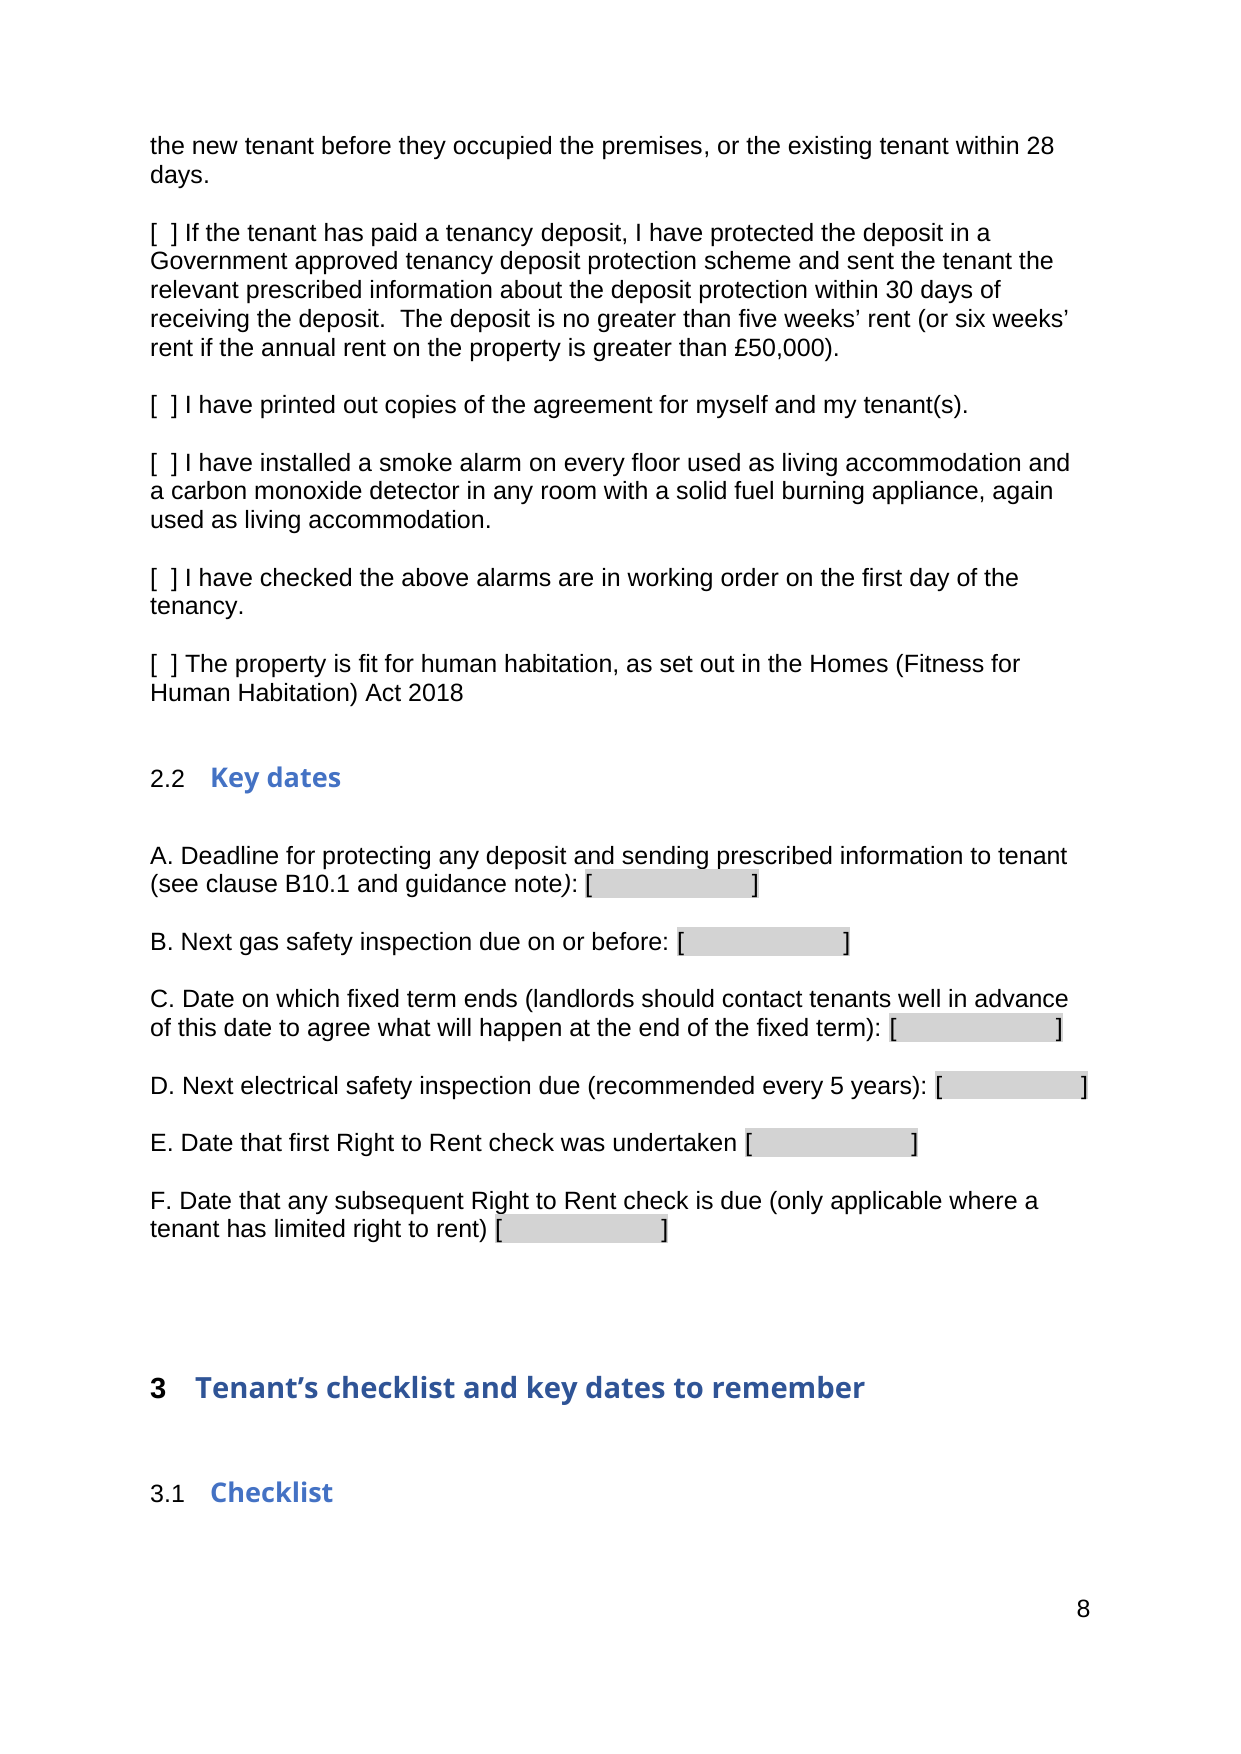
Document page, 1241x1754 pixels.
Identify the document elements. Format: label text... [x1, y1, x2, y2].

text [ ] I have printed out copies of the agreement for myself and my tenant(s). [150, 390, 1090, 419]
subtitle Key dates [150, 758, 1090, 795]
text [ ] If the tenant has paid a tenancy deposit, I have protected the deposit in a Government approved tenancy deposit protection scheme and sent the tenant the relevant prescribed information about the deposit protection within 30 days of receiving the deposit. The deposit is no greater than five weeks’ rent (or six weeks’ rent if the annual rent on the property is greater than £50,000). [150, 217, 1090, 361]
text F. Date that any subsequent Right to Rent check is due (only applicable where a tenant has limited right to rent) [ ] [150, 1186, 1090, 1243]
text the new tenant before they occupied the premises, or the existing tenant within 28 days. [150, 131, 1090, 189]
text A. Deadline for protecting any deposit and sending prescribed information to tenant (see clause B10.1 and guidance note): [ ] [150, 841, 1090, 898]
text [ ] I have checked the above alarms are in working order on the first day of the tenancy. [150, 562, 1090, 620]
text C. Date on which fixed term ends (landlords should contact tenants well in advance of this date to agree what will happen at the end of the fixed term): [ ] [150, 984, 1090, 1042]
subtitle Tenant’s checklist and key dates to remember [150, 1368, 1090, 1407]
text [ ] I have installed a smoke alarm on every floor used as living accommodation and a carbon monoxide detector in any room with a solid fuel burning appliance, again used as living accommodation. [150, 447, 1090, 534]
text E. Date that first Right to Rent check was undertaken [ ] [150, 1128, 1090, 1157]
text B. Next gas safety inspection due on or before: [ ] [150, 927, 1090, 956]
text D. Next electrical safety inspection due (recommended every 5 years): [ ] [150, 1071, 1090, 1099]
text [ ] The property is fit for human habitation, as set out in the Homes (Fitness for Human Habitation) Act 2018 [150, 649, 1090, 706]
subtitle Checklist [150, 1474, 1090, 1511]
